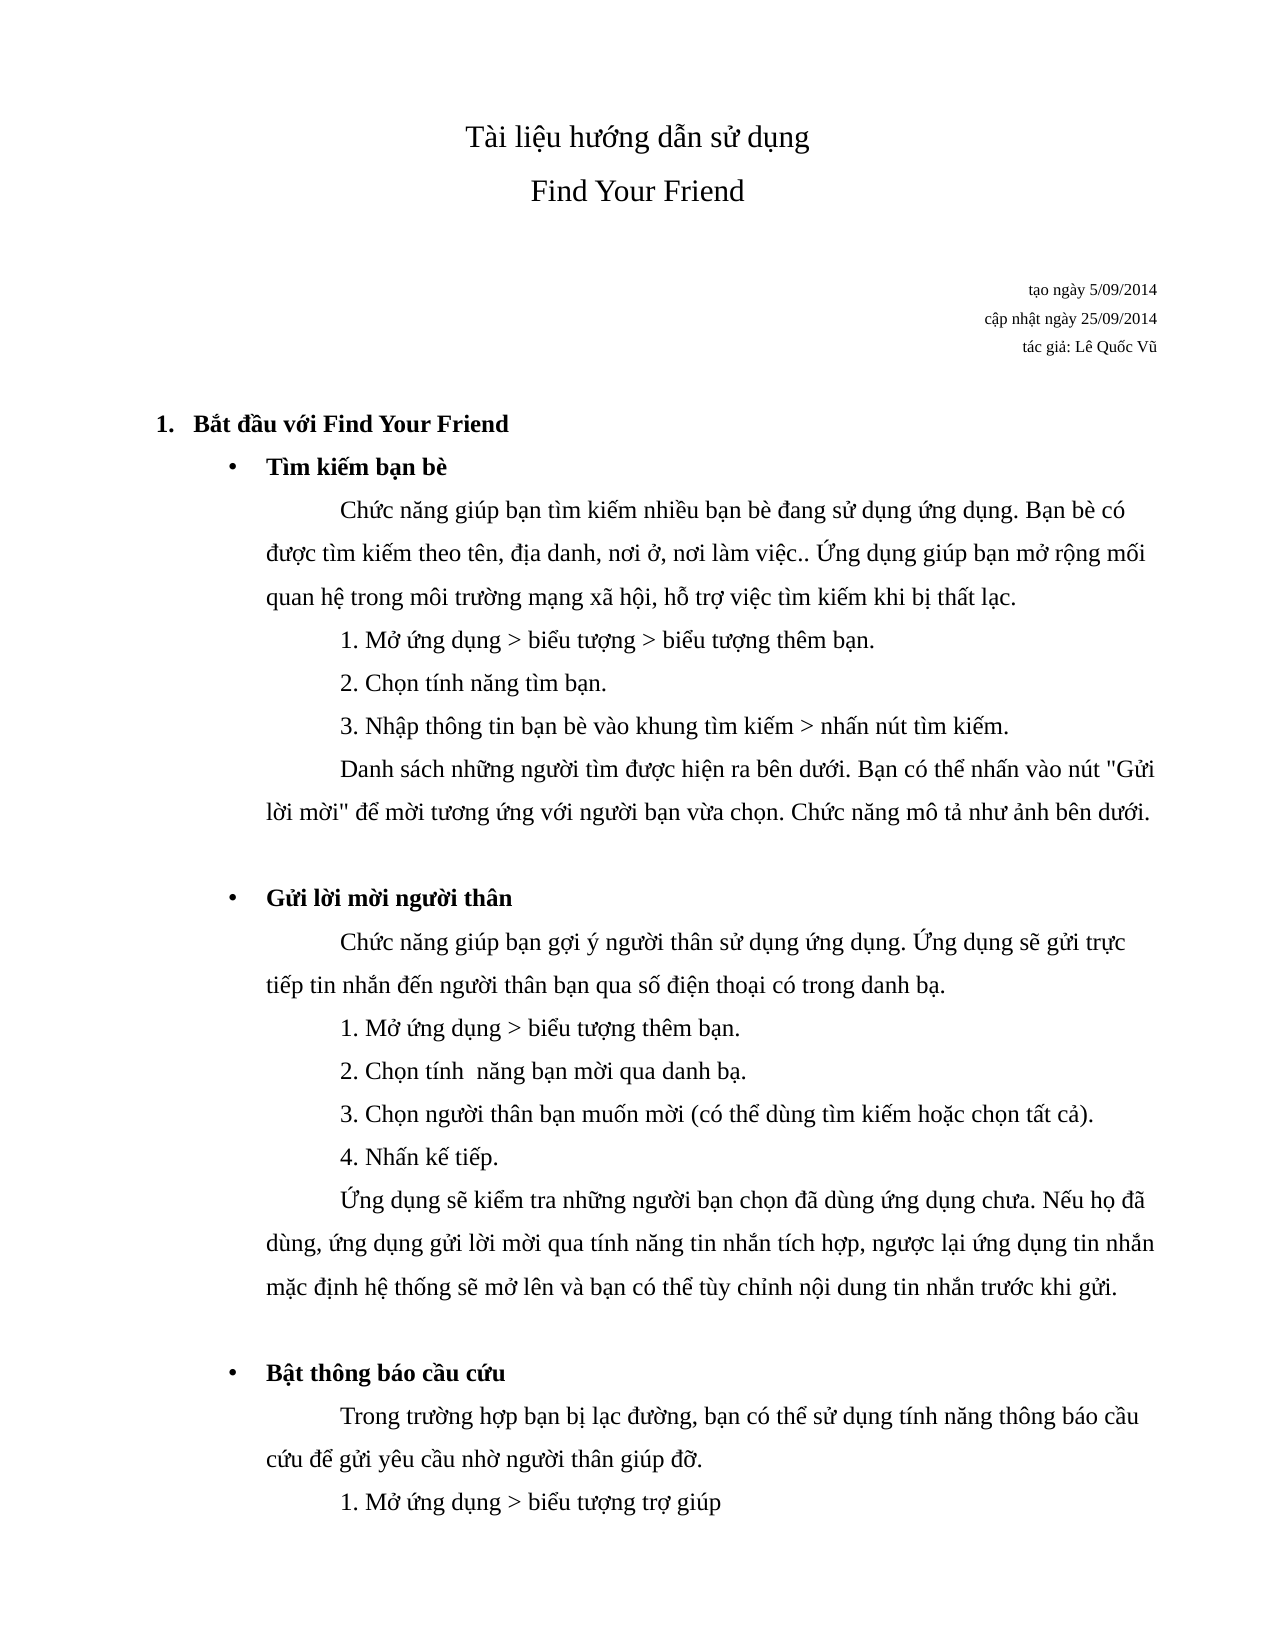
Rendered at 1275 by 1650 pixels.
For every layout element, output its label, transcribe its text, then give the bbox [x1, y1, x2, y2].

text Danh sách những người tìm được hiện ra bên dưới. Bạn có thể nhấn vào nút "Gửi lời mời" để mời tương ứng với người bạn vừa chọn. Chức năng mô tả như ảnh bên dưới. [266, 754, 1157, 826]
list Tìm kiếm bạn bè [228, 452, 1157, 481]
text 1. Mở ứng dụng > biểu tượng > biểu tượng thêm bạn. [340, 625, 1157, 653]
text 2. Chọn tính năng tìm bạn. [340, 668, 1157, 697]
text 1. Mở ứng dụng > biểu tượng thêm bạn. [340, 1013, 1157, 1042]
text Chức năng giúp bạn tìm kiếm nhiều bạn bè đang sử dụng ứng dụng. Bạn bè có được tìm kiếm theo tên, địa danh, nơi ở, nơi làm việc.. Ứng dụng giúp bạn mở rộng mối quan hệ trong môi trường mạng xã hội, hỗ trợ việc tìm kiếm khi bị thất lạc. [266, 495, 1157, 610]
list Bật thông báo cầu cứu [228, 1358, 1157, 1387]
text Ứng dụng sẽ kiểm tra những người bạn chọn đã dùng ứng dụng chưa. Nếu họ đã dùng, ứng dụng gửi lời mời qua tính năng tin nhắn tích hợp, ngược lại ứng dụng tin nhắn mặc định hệ thống sẽ mở lên và bạn có thể tùy chỉnh nội dung tin nhắn trước khi gửi. [266, 1185, 1157, 1300]
list Gửi lời mời người thân [228, 883, 1157, 912]
text 4. Nhấn kế tiếp. [340, 1142, 1157, 1171]
text Find Your Friend [118, 172, 1157, 208]
text 2. Chọn tính năng bạn mời qua danh bạ. [340, 1056, 1157, 1085]
text tạo ngày 5/09/2014 [118, 280, 1157, 299]
text 3. Chọn người thân bạn muốn mời (có thể dùng tìm kiếm hoặc chọn tất cả). [340, 1099, 1157, 1128]
text Tài liệu hướng dẫn sử dụng [118, 118, 1157, 154]
text Chức năng giúp bạn gợi ý người thân sử dụng ứng dụng. Ứng dụng sẽ gửi trực tiếp tin nhắn đến người thân bạn qua số điện thoại có trong danh bạ. [266, 927, 1157, 998]
text Trong trường hợp bạn bị lạc đường, bạn có thể sử dụng tính năng thông báo cầu cứu để gửi yêu cầu nhờ người thân giúp đỡ. [266, 1401, 1157, 1473]
text tác giả: Lê Quốc Vũ [118, 337, 1157, 356]
list Bắt đầu với Find Your Friend [156, 409, 1157, 438]
text cập nhật ngày 25/09/2014 [118, 308, 1157, 328]
text 3. Nhập thông tin bạn bè vào khung tìm kiếm > nhấn nút tìm kiếm. [340, 711, 1157, 740]
text 1. Mở ứng dụng > biểu tượng trợ giúp [340, 1487, 1157, 1516]
